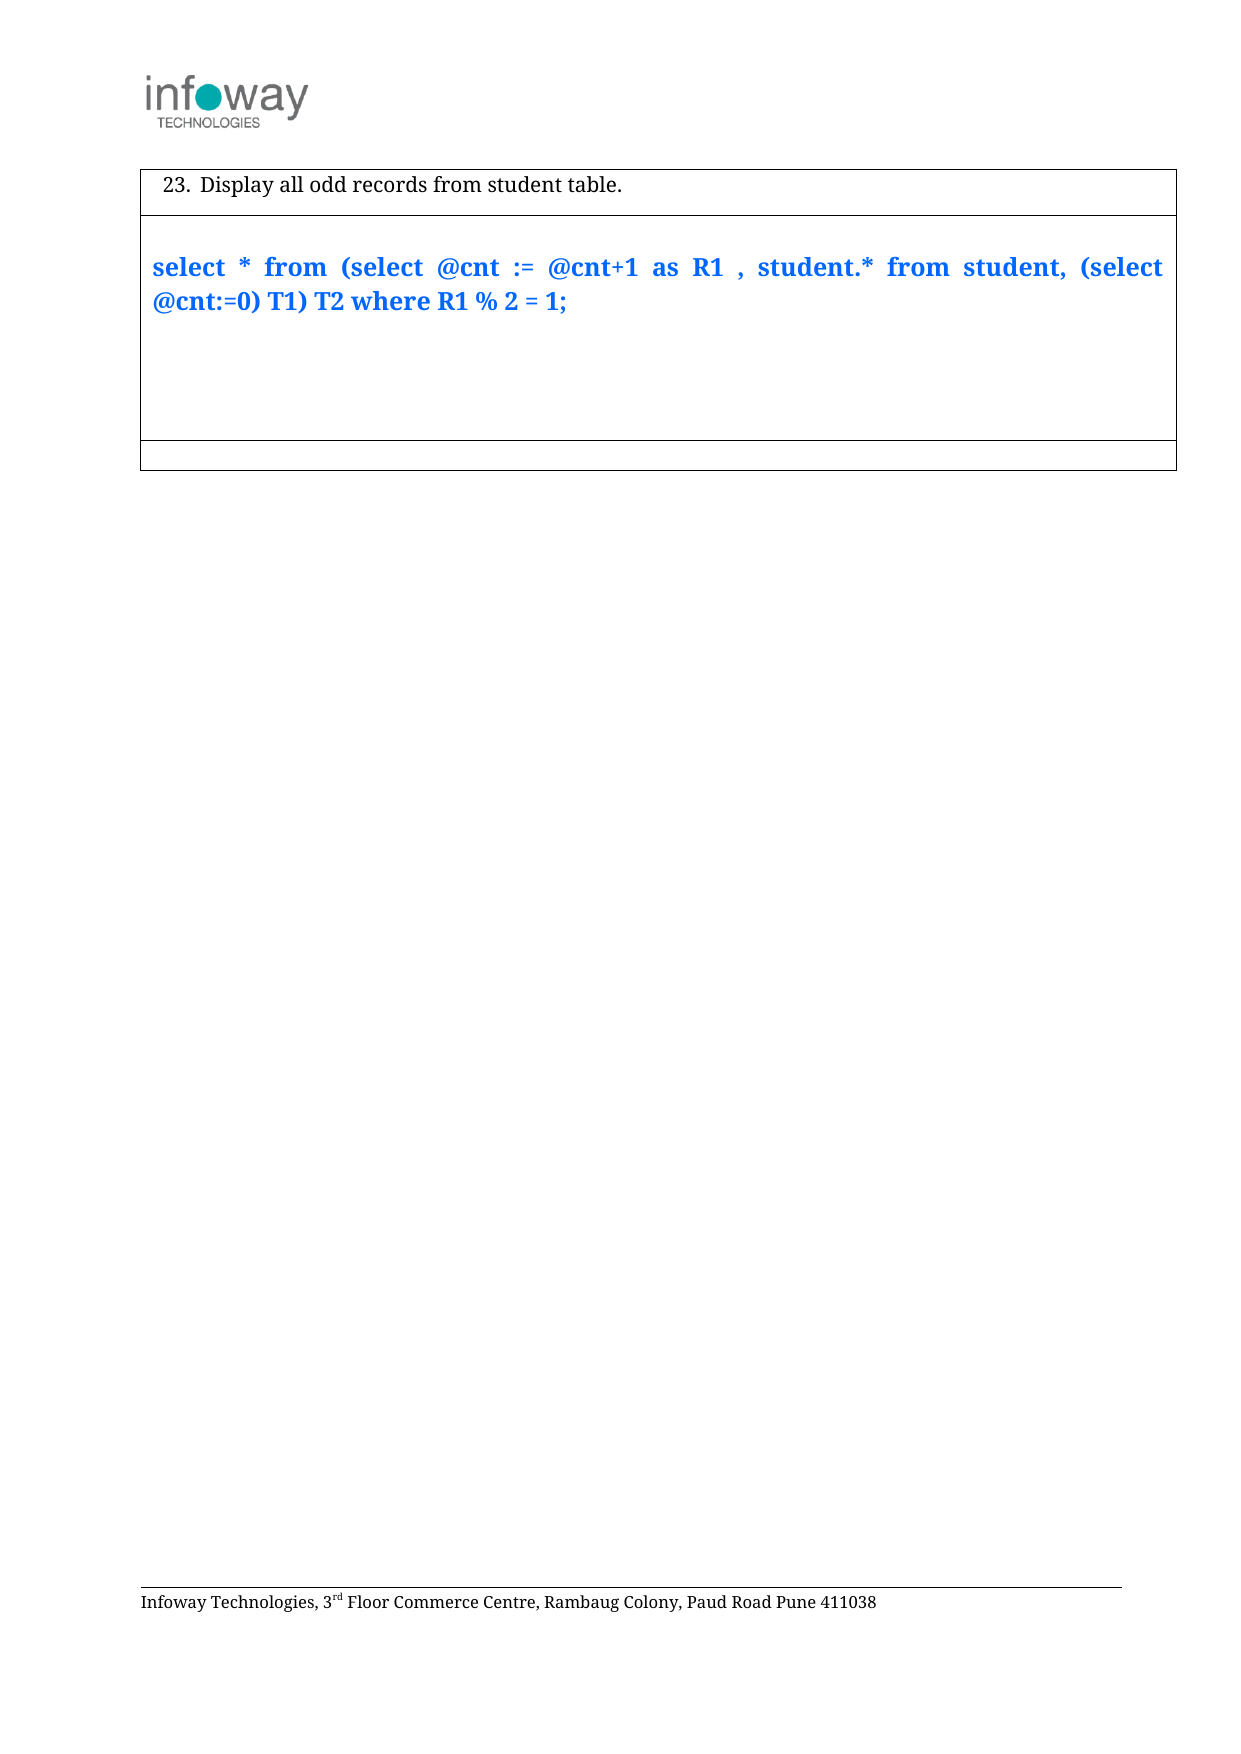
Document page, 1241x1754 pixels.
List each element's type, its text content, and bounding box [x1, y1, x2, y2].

table_cell [141, 441, 1176, 469]
table_cell Display all odd records from student table. [141, 170, 1176, 215]
table_cell select * from (select @cnt := @cnt+1 as R1 , student.* from student, (select @cnt:=0) T1) T2 where R1 % 2 = 1; [141, 216, 1176, 440]
picture [140, 73, 311, 131]
